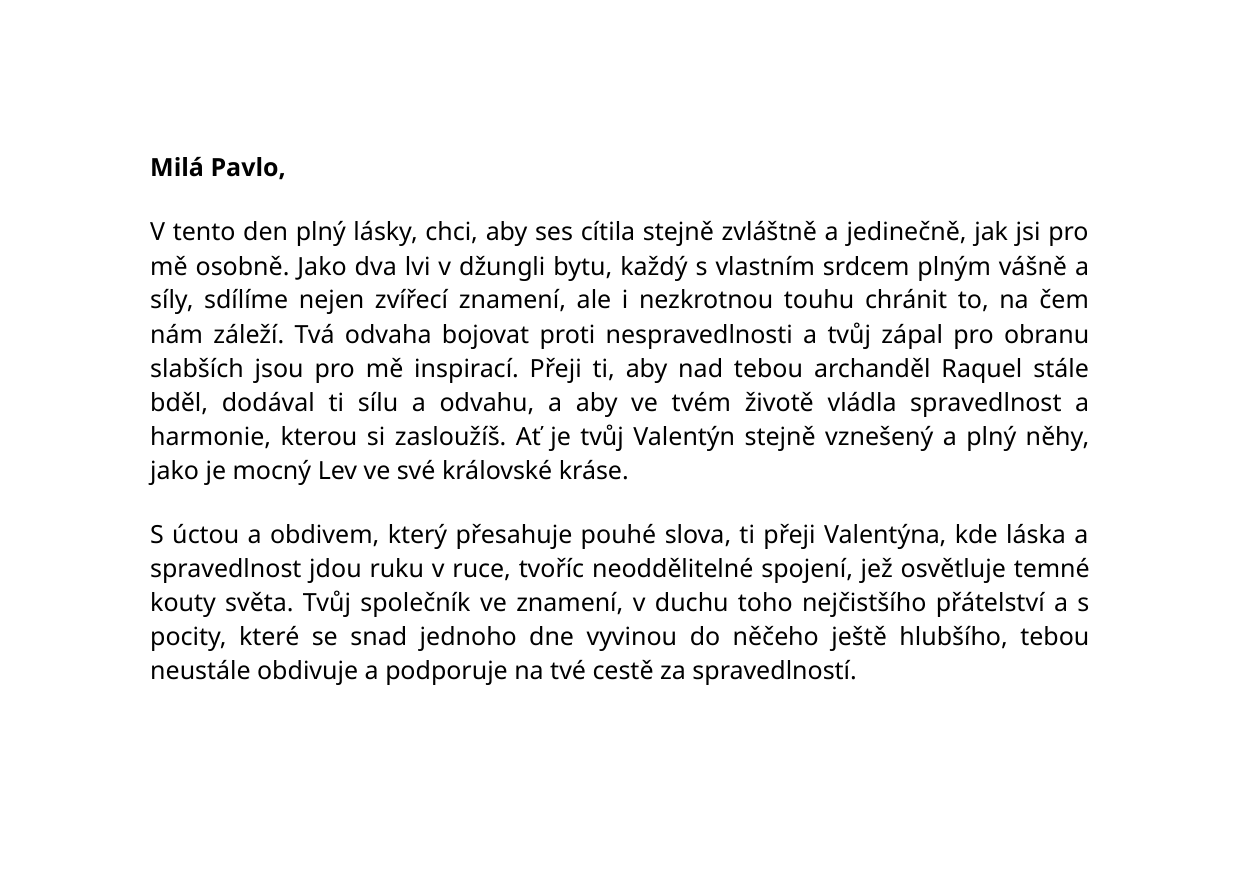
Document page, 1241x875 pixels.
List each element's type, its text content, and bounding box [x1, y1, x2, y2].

text S úctou a obdivem, který přesahuje pouhé slova, ti přeji Valentýna, kde láska a spravedlnost jdou ruku v ruce, tvoříc neoddělitelné spojení, jež osvětluje temné kouty světa. Tvůj společník ve znamení, v duchu toho nejčistšího přátelství a s pocity, které se snad jednoho dne vyvinou do něčeho ještě hlubšího, tebou neustále obdivuje a podporuje na tvé cestě za spravedlností. [150, 517, 1091, 687]
text V tento den plný lásky, chci, aby ses cítila stejně zvláštně a jedinečně, jak jsi pro mě osobně. Jako dva lvi v džungli bytu, každý s vlastním srdcem plným vášně a síly, sdílíme nejen zvířecí znamení, ale i nezkrotnou touhu chránit to, na čem nám záleží. Tvá odvaha bojovat proti nespravedlnosti a tvůj zápal pro obranu slabších jsou pro mě inspirací. Přeji ti, aby nad tebou archanděl Raquel stále bděl, dodával ti sílu a odvahu, a aby ve tvém životě vládla spravedlnost a harmonie, kterou si zasloužíš. Ať je tvůj Valentýn stejně vznešený a plný něhy, jako je mocný Lev ve své královské kráse. [150, 214, 1091, 487]
text Milá Pavlo, [150, 150, 1091, 184]
